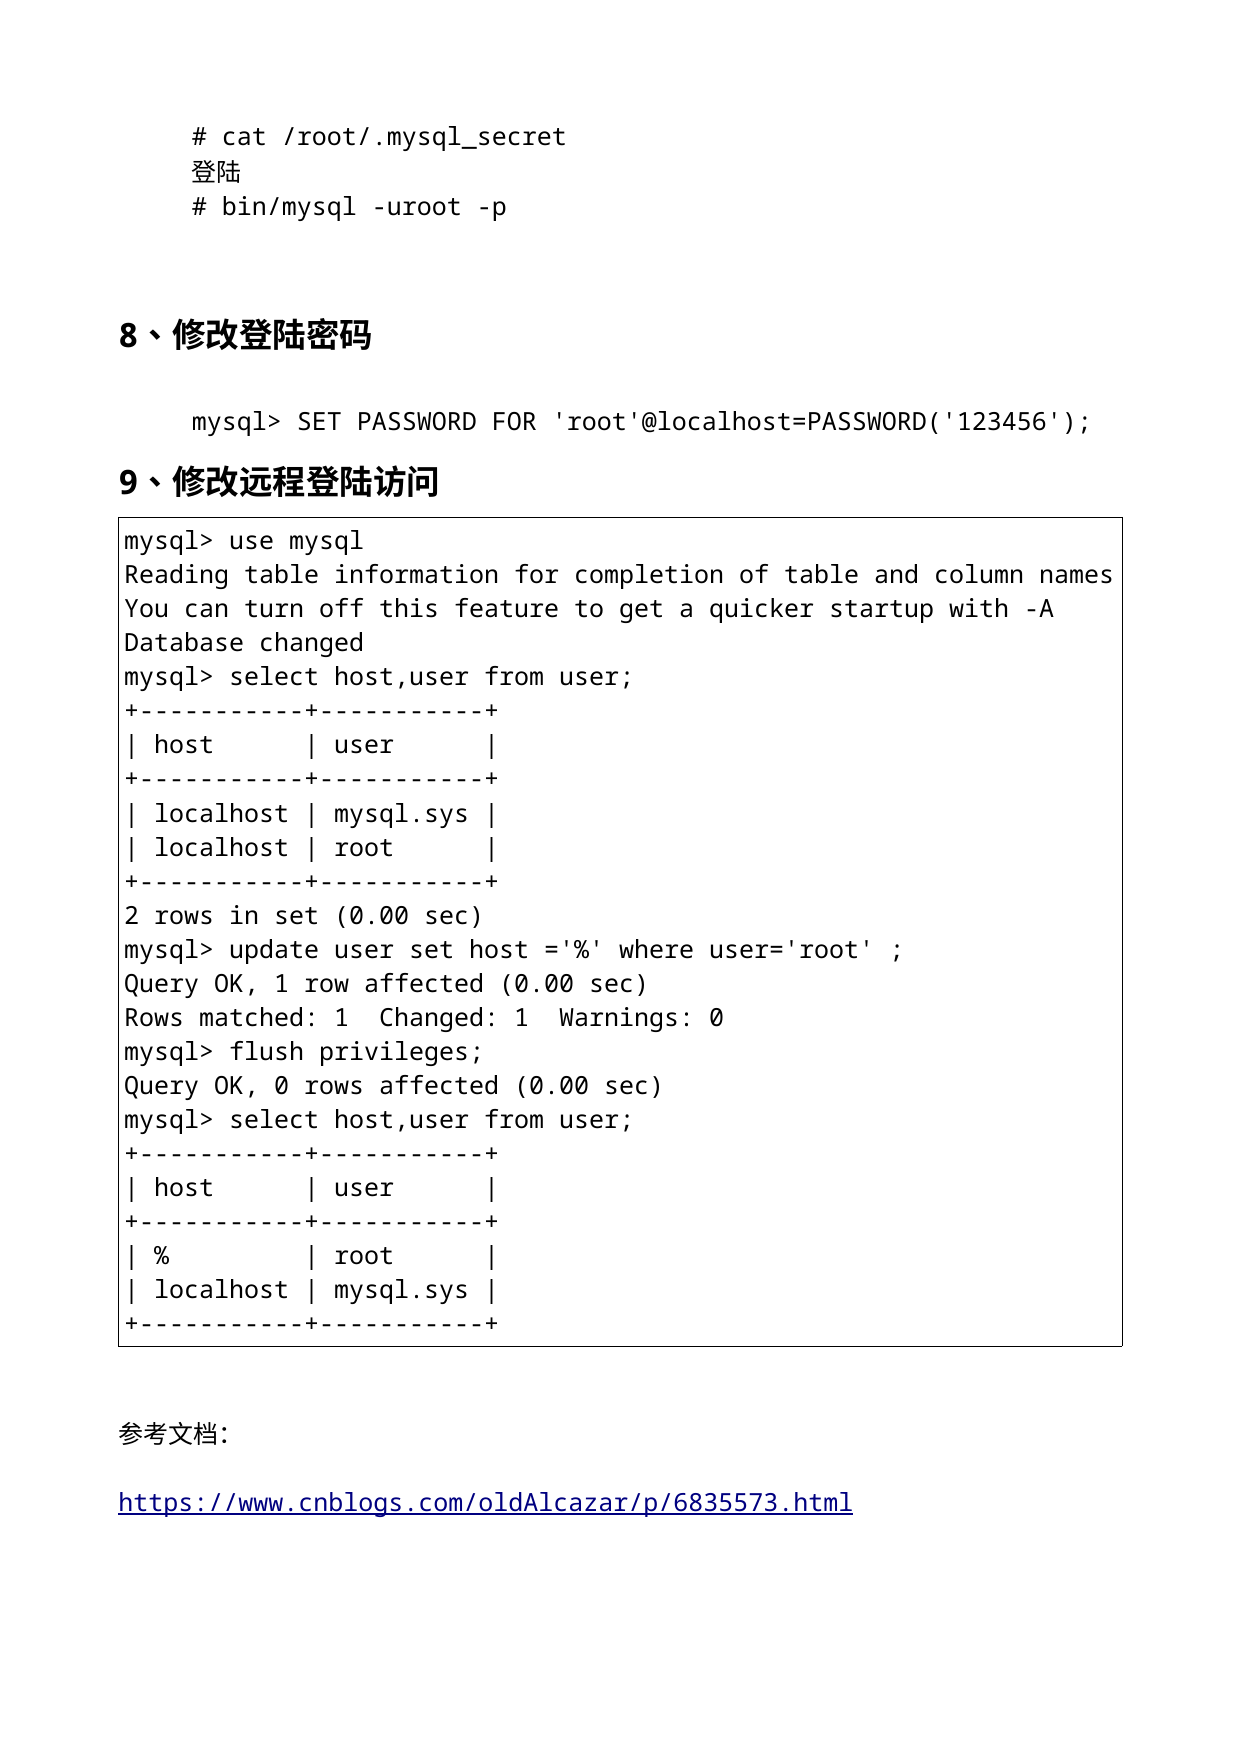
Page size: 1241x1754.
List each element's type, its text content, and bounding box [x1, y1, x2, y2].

text 登陆 [118, 152, 1122, 188]
text # bin/mysql -uroot -p [118, 188, 1122, 222]
text https://www.cnblogs.com/oldAlcazar/p/6835573.html [118, 1484, 1122, 1518]
subtitle 9、修改远程登陆访问 [118, 459, 1122, 504]
text 参考文档： [118, 1414, 1122, 1450]
text # cat /root/.mysql_secret [118, 118, 1122, 152]
subtitle 8、修改登陆密码 [118, 311, 1122, 357]
text mysql> SET PASSWORD FOR 'root'@localhost=PASSWORD('123456'); [118, 404, 1122, 438]
table_header mysql> use mysql Reading table information for completion of table and column names You can turn off this feature to get a quicker startup with -A Database changed mysql> select host,user from user; +-----------+-----------+ | host | user | +-----------+-----------+ | localhost | mysql.sys | | localhost | root | +-----------+-----------+ 2 rows in set (0.00 sec) mysql> update user set host ='%' where user='root' ; Query OK, 1 row affected (0.00 sec) Rows matched: 1 Changed: 1 Warnings: 0 mysql> flush privileges; Query OK, 0 rows affected (0.00 sec) mysql> select host,user from user; +-----------+-----------+ | host | user | +-----------+-----------+ | % | root | | localhost | mysql.sys | +-----------+-----------+ [119, 518, 1122, 1346]
